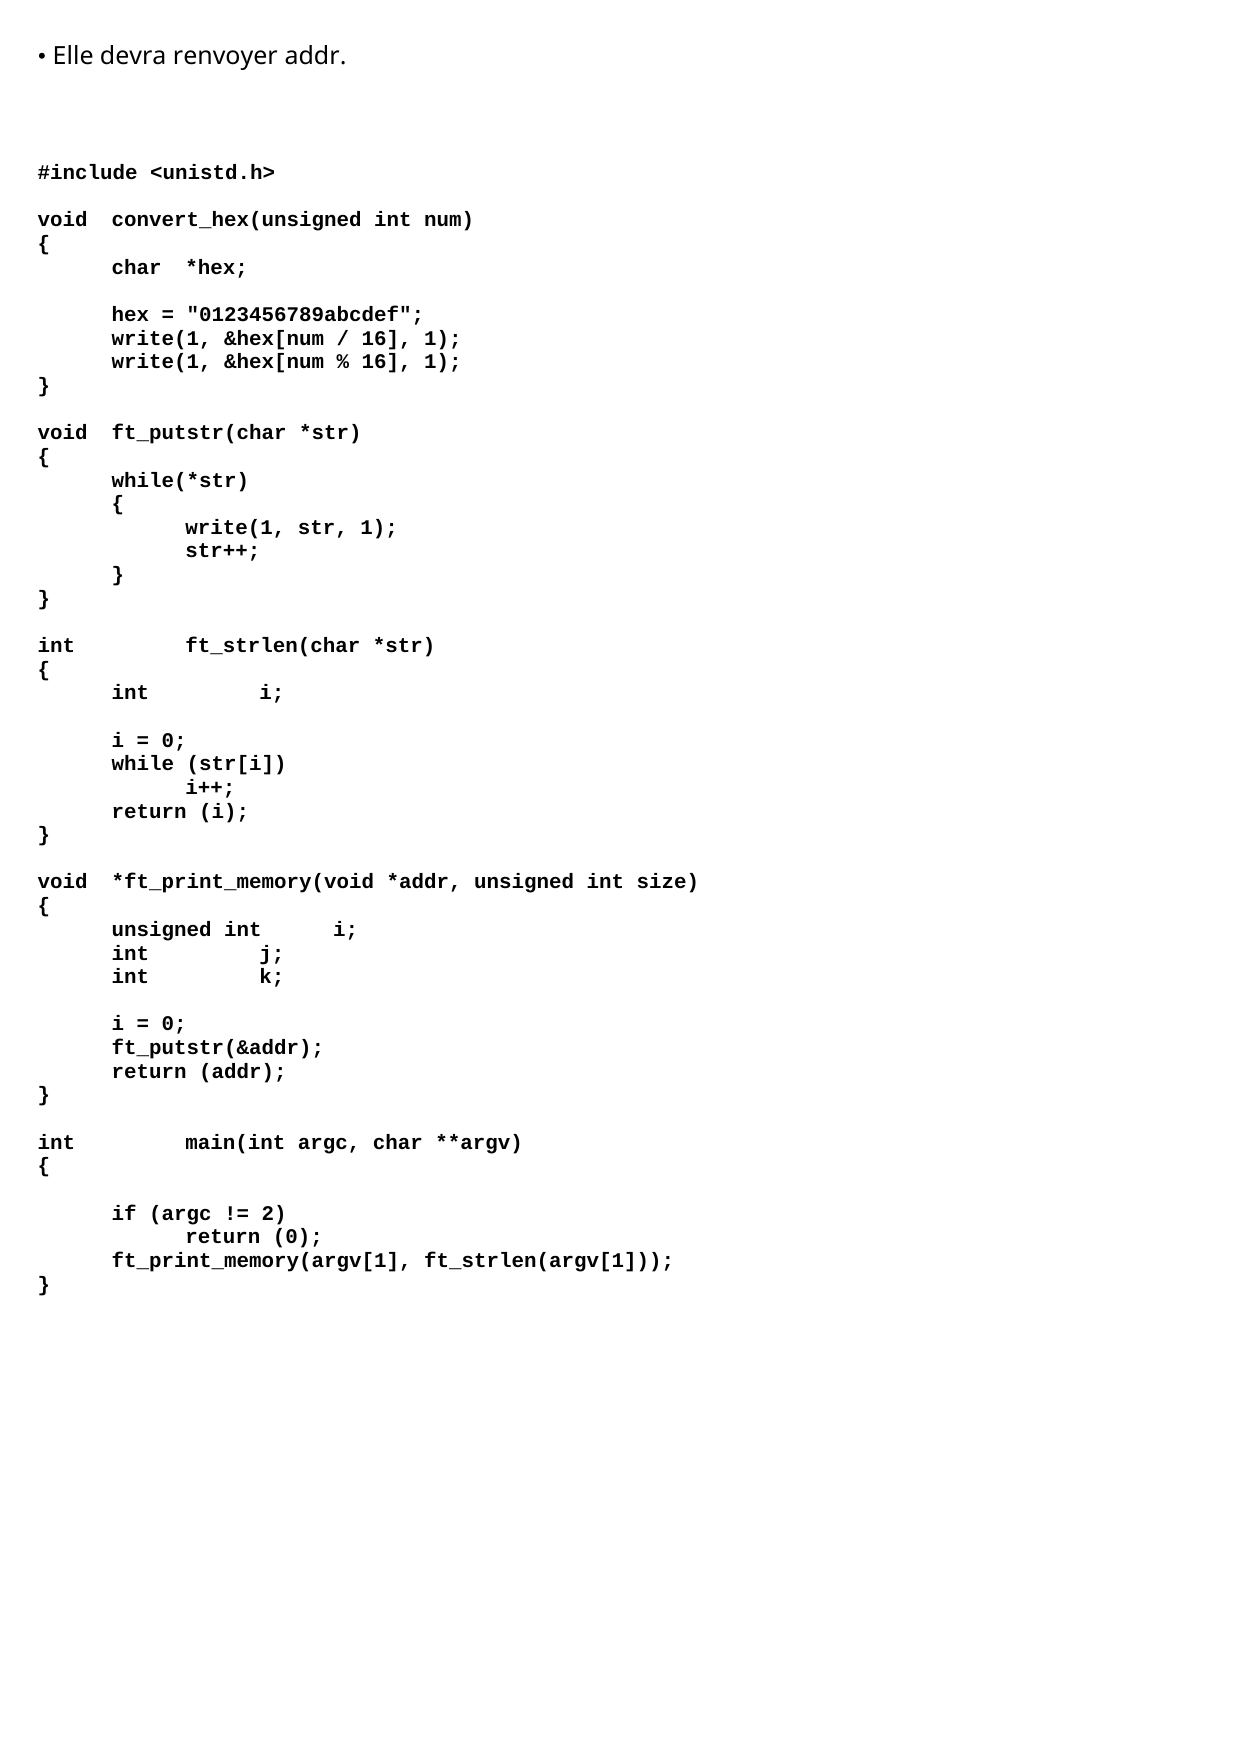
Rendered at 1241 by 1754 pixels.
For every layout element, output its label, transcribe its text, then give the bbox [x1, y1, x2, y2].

text { [37, 1155, 1122, 1179]
text • Elle devra renvoyer addr. [37, 37, 1122, 72]
text } [37, 1273, 1122, 1297]
text } [37, 1084, 1122, 1108]
text return (0); [37, 1226, 1122, 1250]
text return (addr); [37, 1061, 1122, 1084]
text while(*str) [37, 469, 1122, 493]
text { [37, 233, 1122, 257]
text write(1, str, 1); [37, 517, 1122, 541]
text hex = "0123456789abcdef"; [37, 304, 1122, 328]
text i = 0; [37, 1013, 1122, 1037]
text char *hex; [37, 257, 1122, 280]
text void ft_putstr(char *str) [37, 422, 1122, 446]
text int j; [37, 942, 1122, 966]
text } [37, 375, 1122, 399]
text void *ft_print_memory(void *addr, unsigned int size) [37, 872, 1122, 895]
text { [37, 895, 1122, 919]
text int i; [37, 682, 1122, 706]
text { [37, 493, 1122, 517]
text while (str[i]) [37, 753, 1122, 777]
text int main(int argc, char **argv) [37, 1132, 1122, 1155]
text write(1, &hex[num / 16], 1); [37, 328, 1122, 351]
text if (argc != 2) [37, 1203, 1122, 1226]
text ft_print_memory(argv[1], ft_strlen(argv[1])); [37, 1250, 1122, 1273]
text int k; [37, 966, 1122, 990]
text } [37, 824, 1122, 848]
text void convert_hex(unsigned int num) [37, 209, 1122, 233]
text str++; [37, 541, 1122, 564]
text ft_putstr(&addr); [37, 1037, 1122, 1061]
text #include <unistd.h> [37, 162, 1122, 186]
text { [37, 446, 1122, 469]
text return (i); [37, 801, 1122, 824]
text } [37, 564, 1122, 588]
text i = 0; [37, 730, 1122, 753]
text } [37, 588, 1122, 611]
text unsigned int i; [37, 919, 1122, 942]
text int ft_strlen(char *str) [37, 635, 1122, 659]
text i++; [37, 777, 1122, 801]
text { [37, 659, 1122, 682]
text write(1, &hex[num % 16], 1); [37, 351, 1122, 375]
